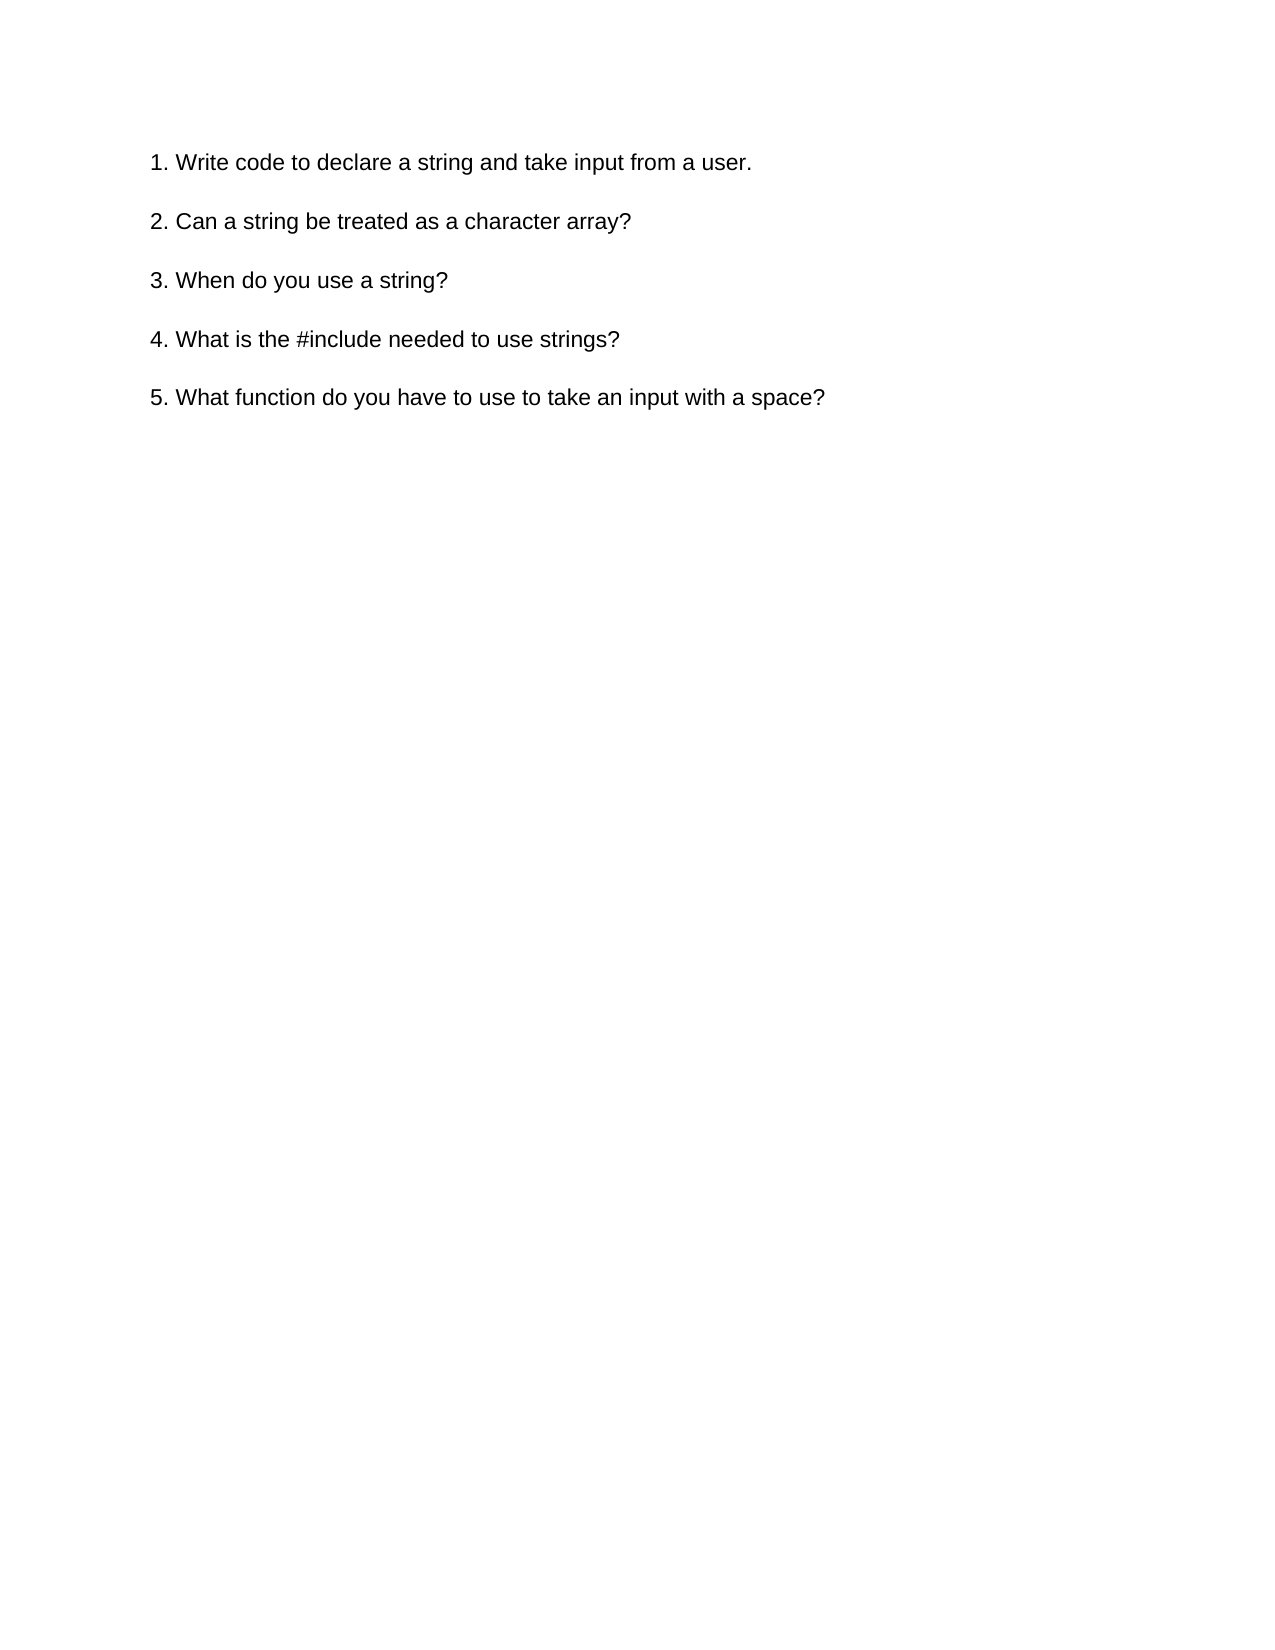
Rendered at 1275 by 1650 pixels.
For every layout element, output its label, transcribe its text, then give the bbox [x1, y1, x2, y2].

text 3. When do you use a string? [150, 267, 1125, 293]
text 4. What is the #include needed to use strings? [150, 326, 1125, 352]
text 5. What function do you have to use to take an input with a space? [150, 385, 1125, 411]
text 1. Write code to declare a string and take input from a user. [150, 150, 1125, 176]
text 2. Can a string be treated as a character array? [150, 209, 1125, 234]
